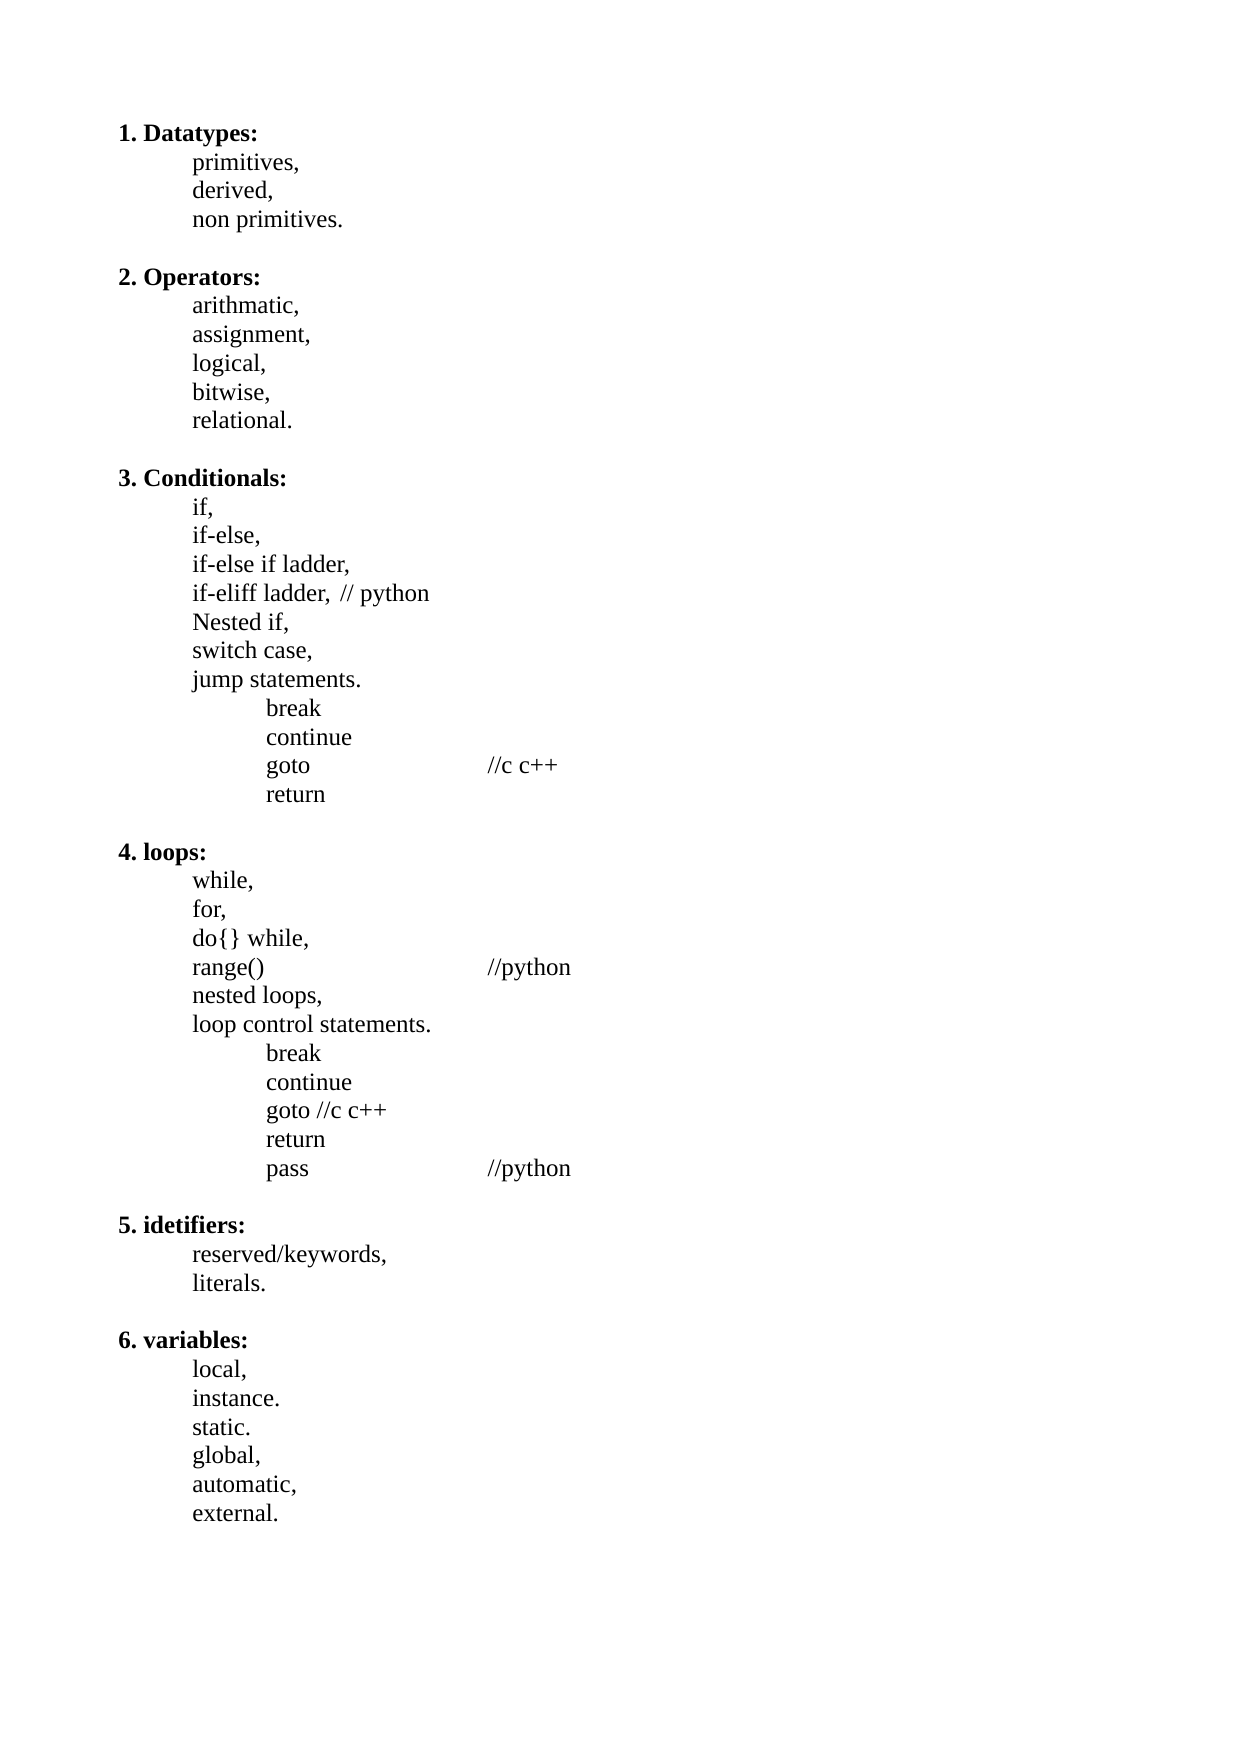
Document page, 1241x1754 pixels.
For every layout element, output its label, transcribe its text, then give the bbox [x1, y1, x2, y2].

text Nested if, [118, 607, 1122, 636]
text jump statements. [118, 664, 1122, 693]
text derived, [118, 176, 1122, 204]
text loop control statements. [118, 1009, 1122, 1038]
text for, [118, 894, 1122, 923]
text while, [118, 866, 1122, 894]
text 1. Datatypes: [118, 118, 1122, 147]
text break [118, 693, 1122, 722]
text if, [118, 492, 1122, 521]
text goto //c c++ [118, 1096, 1122, 1124]
text 6. variables: [118, 1326, 1122, 1354]
text instance. [118, 1383, 1122, 1412]
text assignment, [118, 319, 1122, 348]
text nested loops, [118, 981, 1122, 1009]
text do{} while, [118, 923, 1122, 952]
text reserved/keywords, [118, 1239, 1122, 1268]
text goto //c c++ [118, 751, 1122, 779]
text external. [118, 1498, 1122, 1527]
text 5. idetifiers: [118, 1211, 1122, 1239]
text if-eliff ladder, // python [118, 578, 1122, 607]
text 4. loops: [118, 837, 1122, 866]
text non primitives. [118, 204, 1122, 233]
text if-else, [118, 521, 1122, 549]
text literals. [118, 1268, 1122, 1297]
text 2. Operators: [118, 262, 1122, 291]
text pass //python [118, 1153, 1122, 1182]
text bitwise, [118, 377, 1122, 406]
text global, [118, 1441, 1122, 1469]
text relational. [118, 406, 1122, 434]
text automatic, [118, 1469, 1122, 1498]
text return [118, 779, 1122, 808]
text break [118, 1038, 1122, 1067]
text range() //python [118, 952, 1122, 981]
text continue [118, 722, 1122, 751]
text if-else if ladder, [118, 549, 1122, 578]
text return [118, 1124, 1122, 1153]
text arithmatic, [118, 291, 1122, 319]
text primitives, [118, 147, 1122, 176]
text 3. Conditionals: [118, 463, 1122, 492]
text static. [118, 1412, 1122, 1441]
text logical, [118, 348, 1122, 377]
text switch case, [118, 636, 1122, 664]
text local, [118, 1354, 1122, 1383]
text continue [118, 1067, 1122, 1096]
